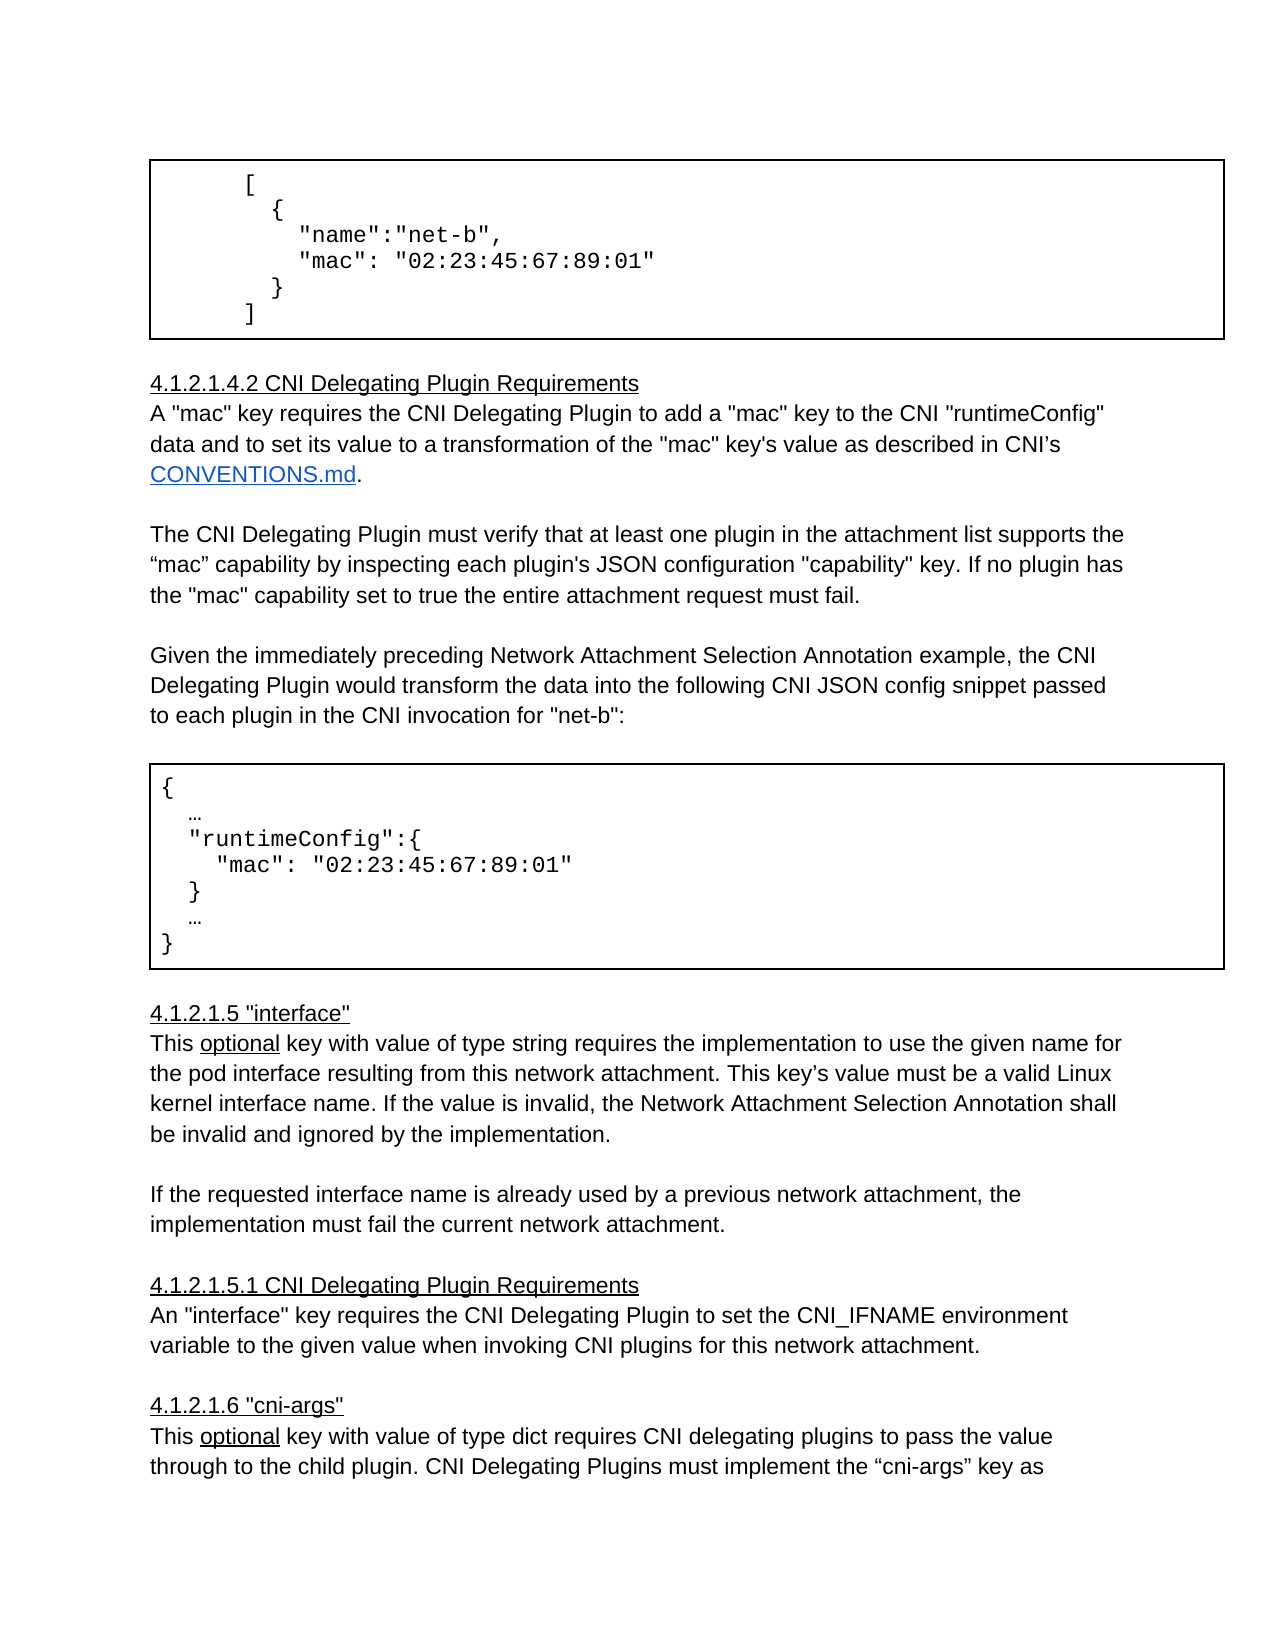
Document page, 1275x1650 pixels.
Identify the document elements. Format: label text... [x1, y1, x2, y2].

text 4.1.2.1.6 "cni-args" [150, 1392, 1125, 1419]
text This optional key with value of type string requires the implementation to use the given name for the pod interface resulting from this network attachment. This key’s value must be a valid Linux kernel interface name. If the value is invalid, the Network Attachment Selection Annotation shall be invalid and ignored by the implementation. [150, 1030, 1125, 1147]
text 4.1.2.1.5 "interface" [150, 1000, 1125, 1026]
text The CNI Delegating Plugin must verify that at least one plugin in the attachment list supports the “mac” capability by inspecting each plugin's JSON configuration "capability" key. If no plugin has the "mac" capability set to true the entire attachment request must fail. [150, 521, 1125, 608]
text An "interface" key requires the CNI Delegating Plugin to set the CNI_IFNAME environment variable to the given value when invoking CNI plugins for this network attachment. [150, 1302, 1125, 1358]
text A "mac" key requires the CNI Delegating Plugin to add a "mac" key to the CNI "runtimeConfig" data and to set its value to a transformation of the "mac" key's value as described in CNI’s CONVENTIONS.md. [150, 400, 1125, 487]
text If the requested interface name is already used by a previous network attachment, the implementation must fail the current network attachment. [150, 1181, 1125, 1237]
text Given the immediately preceding Network Attachment Selection Annotation example, the CNI Delegating Plugin would transform the data into the following CNI JSON config snippet passed to each plugin in the CNI invocation for "net-b": [150, 642, 1125, 729]
text 4.1.2.1.4.2 CNI Delegating Plugin Requirements [150, 370, 1125, 397]
table_header { … "runtimeConfig":{ "mac": "02:23:45:67:89:01" } … } [151, 765, 1223, 967]
text This optional key with value of type dict requires CNI delegating plugins to pass the value through to the child plugin. CNI Delegating Plugins must implement the “cni-args” key as [150, 1423, 1125, 1479]
table_header [ { "name":"net-b", "mac": "02:23:45:67:89:01" } ] [151, 161, 1223, 338]
text 4.1.2.1.5.1 CNI Delegating Plugin Requirements [150, 1272, 1125, 1298]
